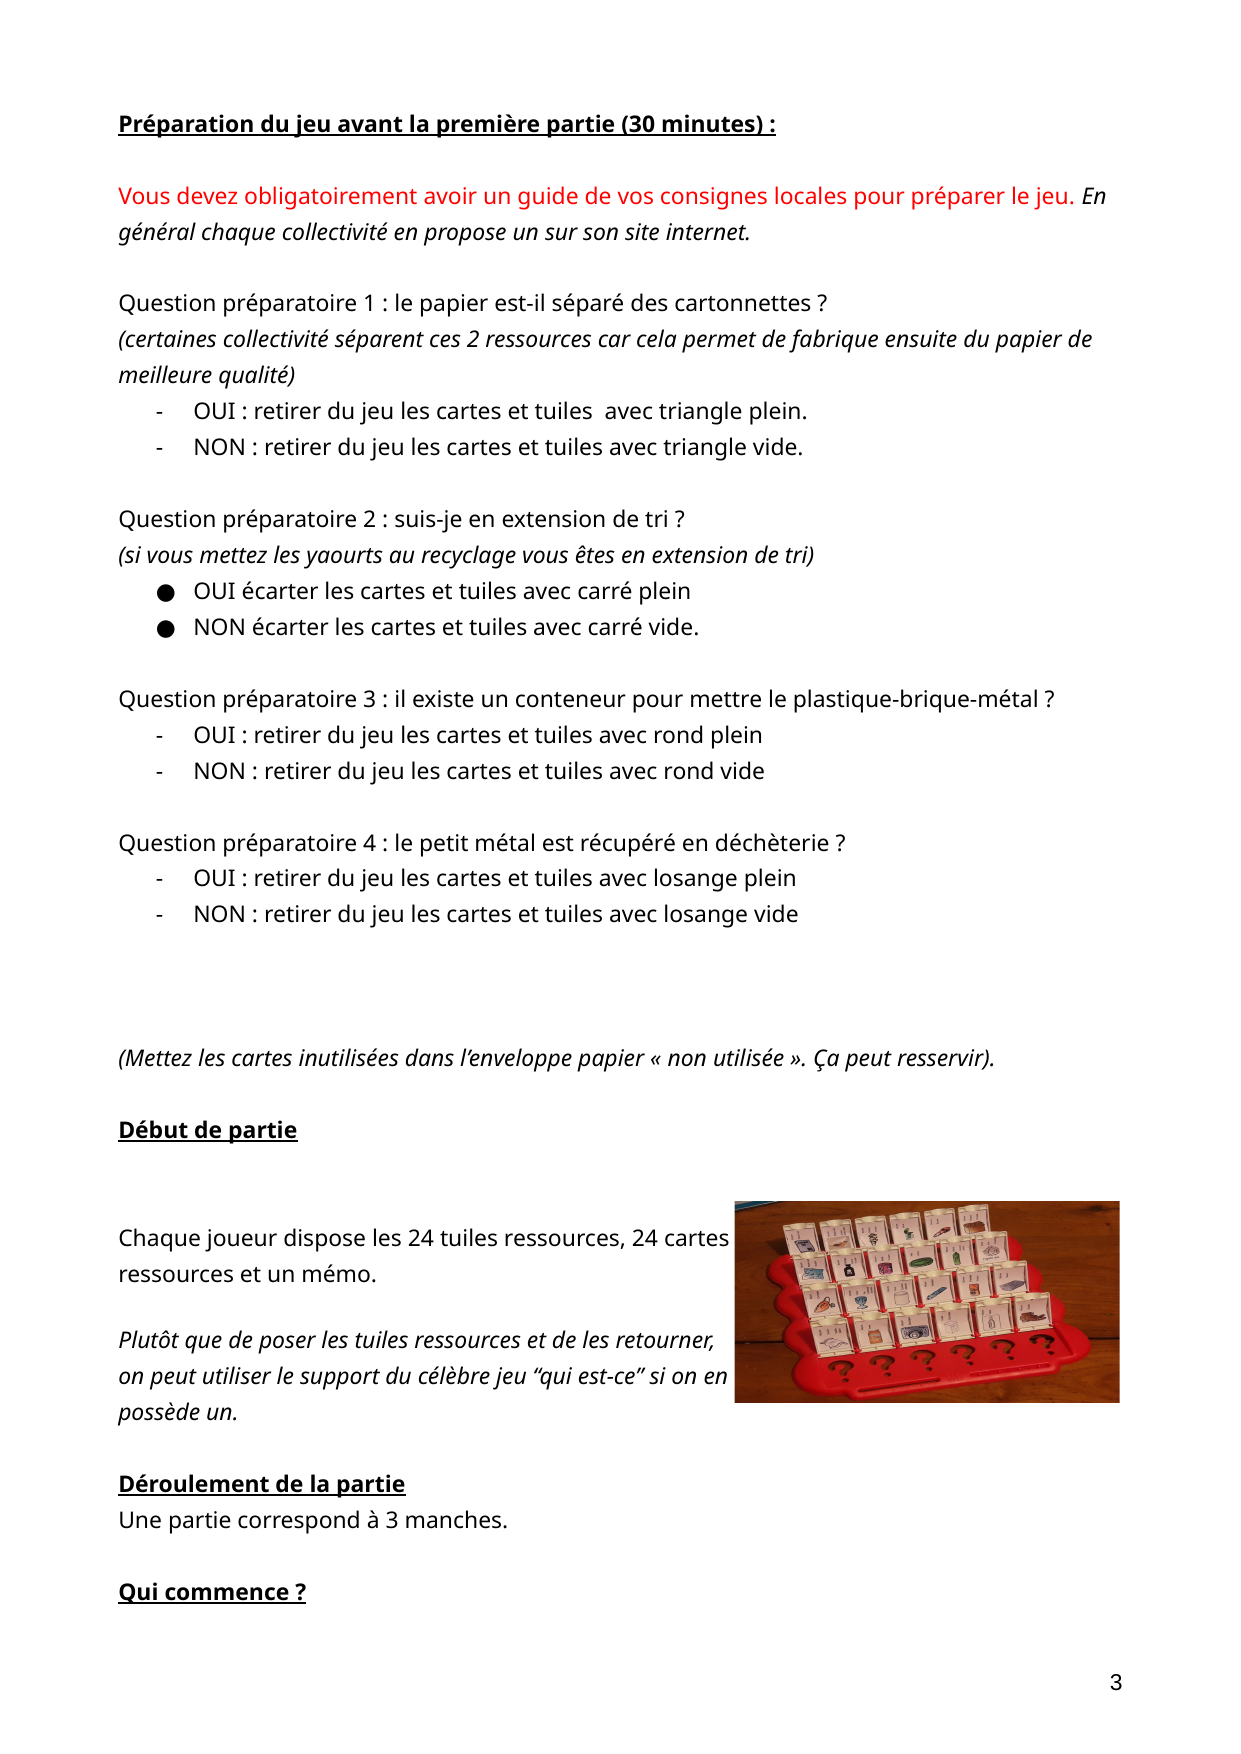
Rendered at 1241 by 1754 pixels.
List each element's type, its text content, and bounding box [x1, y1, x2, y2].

text Question préparatoire 4 : le petit métal est récupéré en déchèterie ? [118, 826, 1122, 858]
list NON : retirer du jeu les cartes et tuiles avec losange vide [156, 898, 1122, 929]
text Plutôt que de poser les tuiles ressources et de les retourner, on peut utiliser le support du célèbre jeu “qui est-ce” si on en possède un. [118, 1324, 1122, 1427]
text Déroulement de la partie [118, 1468, 1122, 1499]
text (Mettez les cartes inutilisées dans l’enveloppe papier « non utilisée ». Ça peut resservir). [118, 1042, 1122, 1073]
list OUI écarter les cartes et tuiles avec carré plein [156, 575, 1122, 606]
text Début de partie [118, 1114, 1122, 1145]
picture [734, 1201, 1120, 1403]
list OUI : retirer du jeu les cartes et tuiles avec rond plein [156, 719, 1122, 750]
list OUI : retirer du jeu les cartes et tuiles avec losange plein [156, 862, 1122, 894]
text Question préparatoire 2 : suis-je en extension de tri ? [118, 503, 1122, 534]
text Chaque joueur dispose les 24 tuiles ressources, 24 cartes ressources et un mémo. [118, 1222, 734, 1289]
list NON : retirer du jeu les cartes et tuiles avec rond vide [156, 754, 1122, 786]
text Question préparatoire 3 : il existe un conteneur pour mettre le plastique-brique-métal ? [118, 683, 1122, 714]
text Qui commence ? [118, 1575, 1122, 1607]
list OUI : retirer du jeu les cartes et tuiles avec triangle plein. [156, 395, 1122, 426]
list NON : retirer du jeu les cartes et tuiles avec triangle vide. [156, 431, 1122, 462]
text Préparation du jeu avant la première partie (30 minutes) : [118, 108, 1122, 139]
text Une partie correspond à 3 manches. [118, 1503, 1122, 1535]
text (certaines collectivité séparent ces 2 ressources car cela permet de fabrique ensuite du papier de meilleure qualité) [118, 323, 1122, 391]
text Vous devez obligatoirement avoir un guide de vos consignes locales pour préparer le jeu. En général chaque collectivité en propose un sur son site internet. [118, 179, 1122, 247]
text Question préparatoire 1 : le papier est-il séparé des cartonnettes ? [118, 287, 1122, 319]
text (si vous mettez les yaourts au recyclage vous êtes en extension de tri) [118, 539, 1122, 570]
list NON écarter les cartes et tuiles avec carré vide. [156, 611, 1122, 642]
